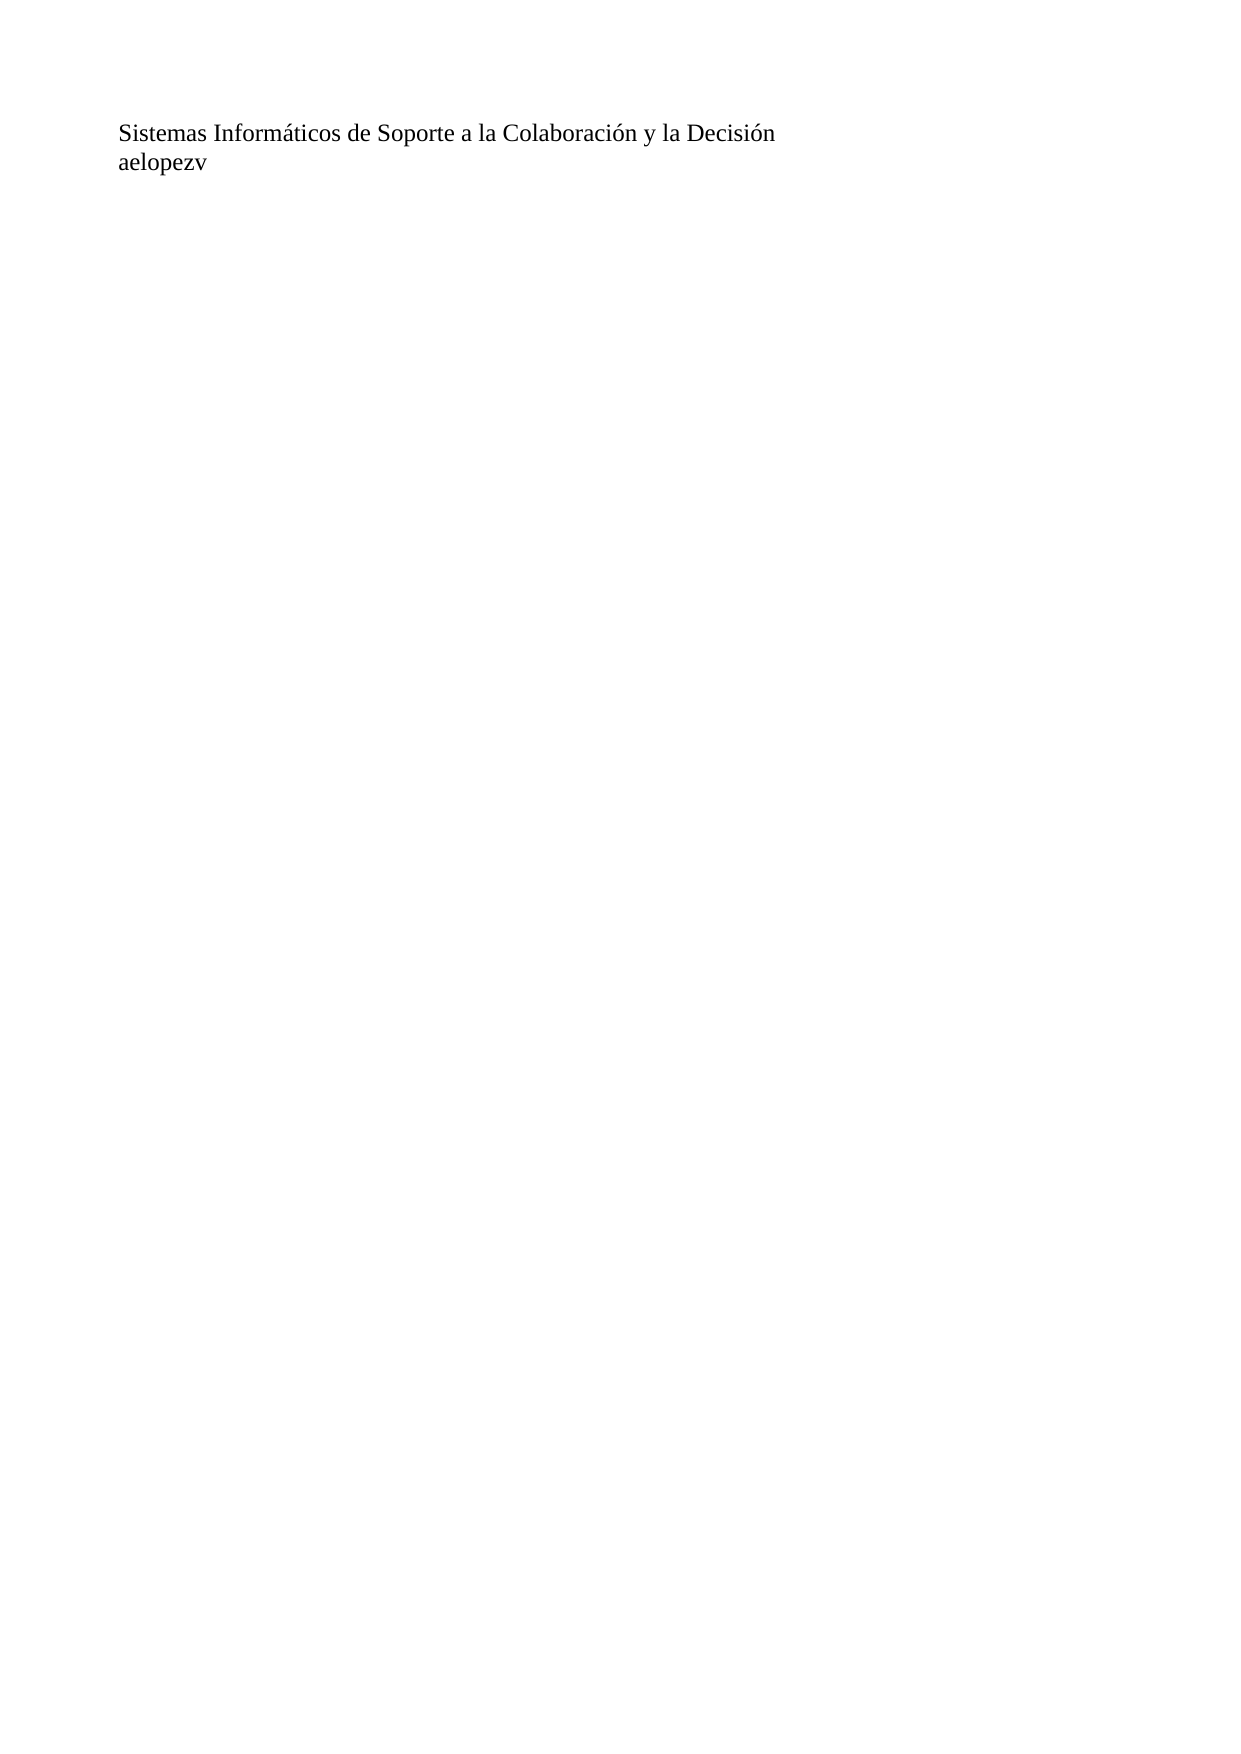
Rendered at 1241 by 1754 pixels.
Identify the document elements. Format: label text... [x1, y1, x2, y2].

text aelopezv [118, 147, 1122, 176]
text Sistemas Informáticos de Soporte a la Colaboración y la Decisión [118, 118, 1122, 147]
